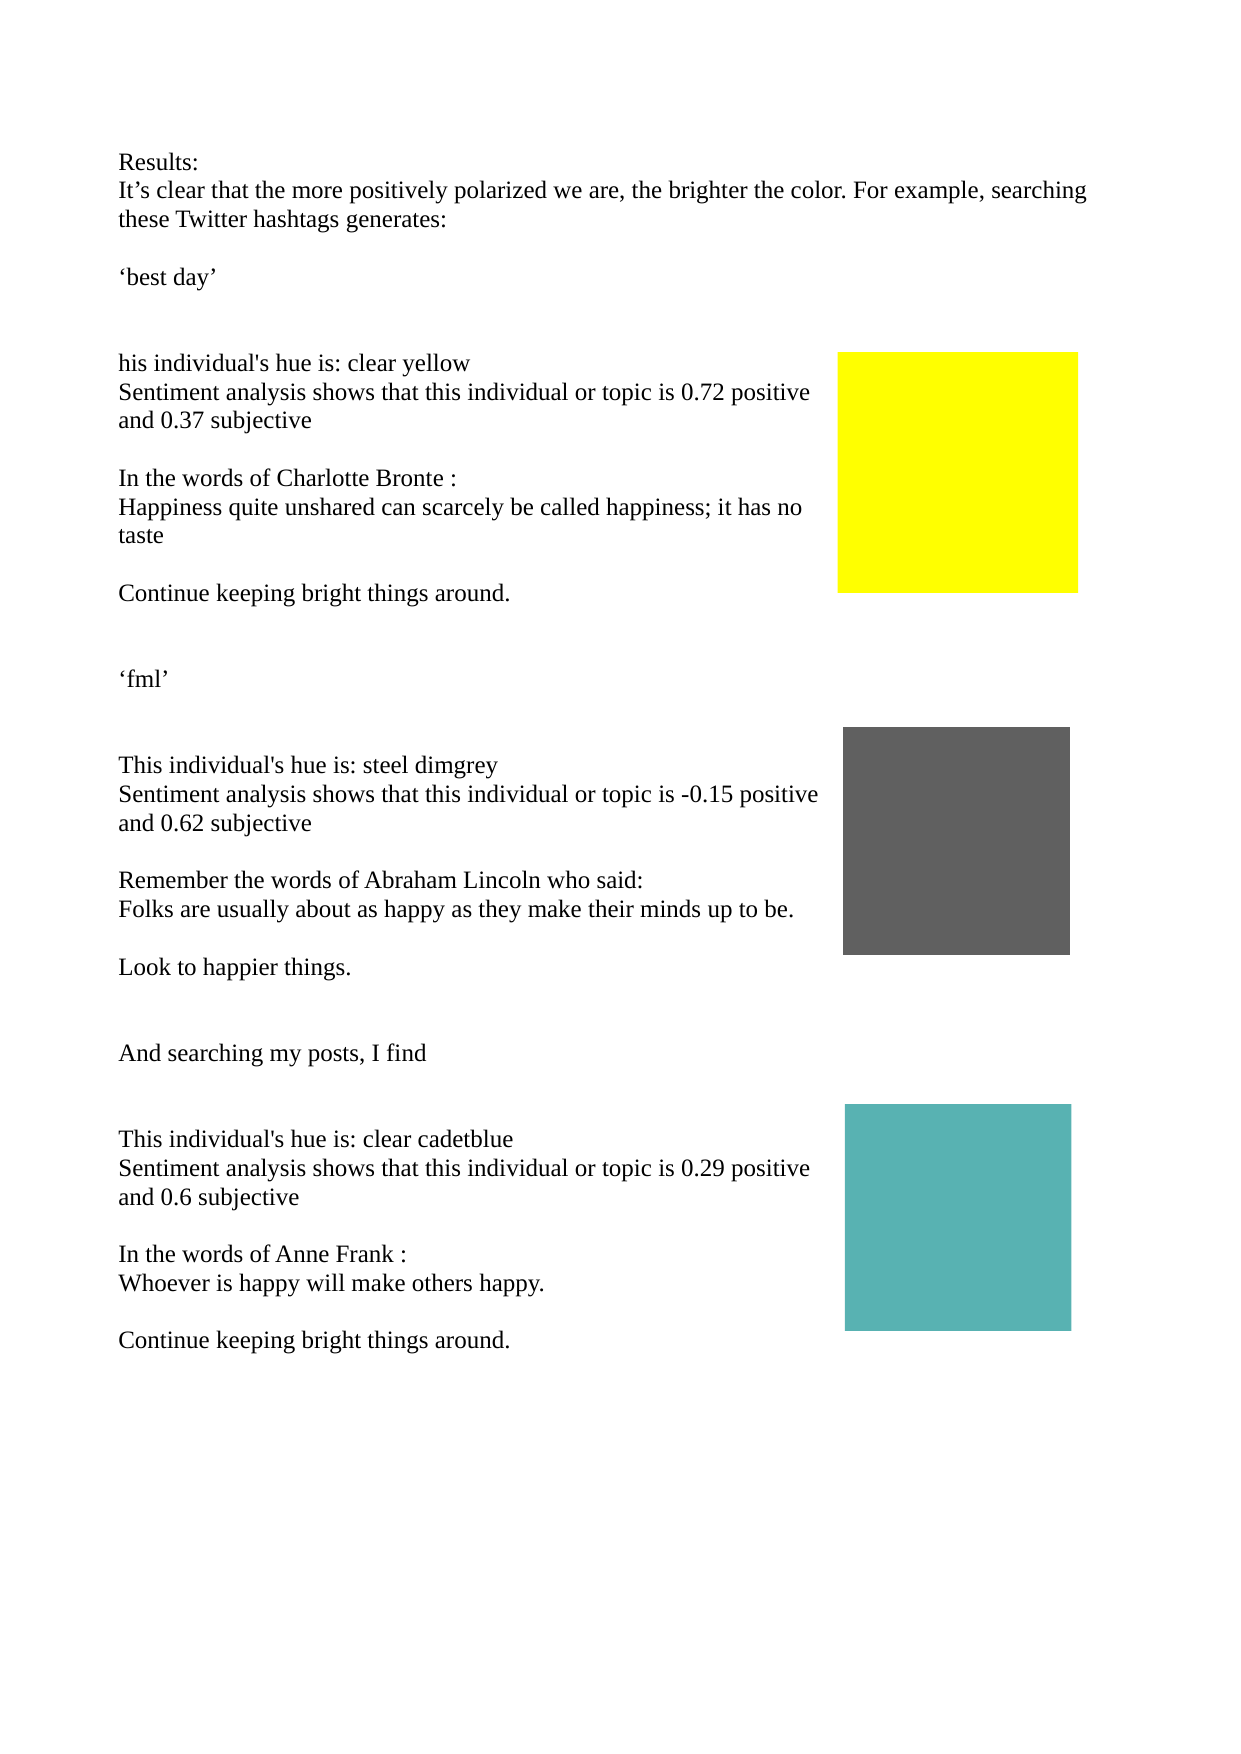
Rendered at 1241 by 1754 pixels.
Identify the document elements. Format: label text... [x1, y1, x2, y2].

text Folks are usually about as happy as they make their minds up to be. [118, 894, 843, 923]
text Whoever is happy will make others happy. [118, 1268, 844, 1297]
text ‘best day’ [118, 262, 1122, 291]
text Look to happier things. [118, 952, 1122, 981]
text It’s clear that the more positively polarized we are, the brighter the color. For example, searching these Twitter hashtags generates: [118, 176, 1122, 233]
text [1079, 377, 1121, 434]
text Sentiment analysis shows that this individual or topic is 0.29 positive and 0.6 subjective [118, 1153, 844, 1211]
picture [844, 1104, 1072, 1331]
text Results: [118, 147, 1122, 176]
text In the words of Anne Frank : [118, 1239, 844, 1268]
text Happiness quite unshared can scarcely be called happiness; it has no taste [118, 492, 837, 549]
text [1079, 463, 1121, 492]
picture [837, 352, 1079, 593]
text This individual's hue is: steel dimgrey [118, 751, 843, 779]
picture [843, 727, 1070, 955]
text Sentiment analysis shows that this individual or topic is 0.72 positive and 0.37 subjective [118, 377, 837, 434]
text [1072, 1239, 1122, 1268]
text [1070, 779, 1121, 837]
text Continue keeping bright things around. [118, 1326, 1122, 1354]
text [1072, 1153, 1122, 1211]
text This individual's hue is: clear cadetblue [118, 1124, 844, 1153]
text [1072, 1124, 1122, 1153]
text [1070, 751, 1121, 779]
text [1072, 1268, 1122, 1297]
text [1079, 492, 1121, 549]
text [1070, 894, 1122, 923]
text Remember the words of Abraham Lincoln who said: [118, 866, 843, 894]
text In the words of Charlotte Bronte : [118, 463, 837, 492]
text [1070, 866, 1121, 894]
text Sentiment analysis shows that this individual or topic is -0.15 positive and 0.62 subjective [118, 779, 843, 837]
text ‘fml’ [118, 664, 1121, 693]
text Continue keeping bright things around. [118, 578, 1121, 607]
text his individual's hue is: clear yellow [118, 348, 1121, 377]
text And searching my posts, I find [118, 1038, 1122, 1067]
